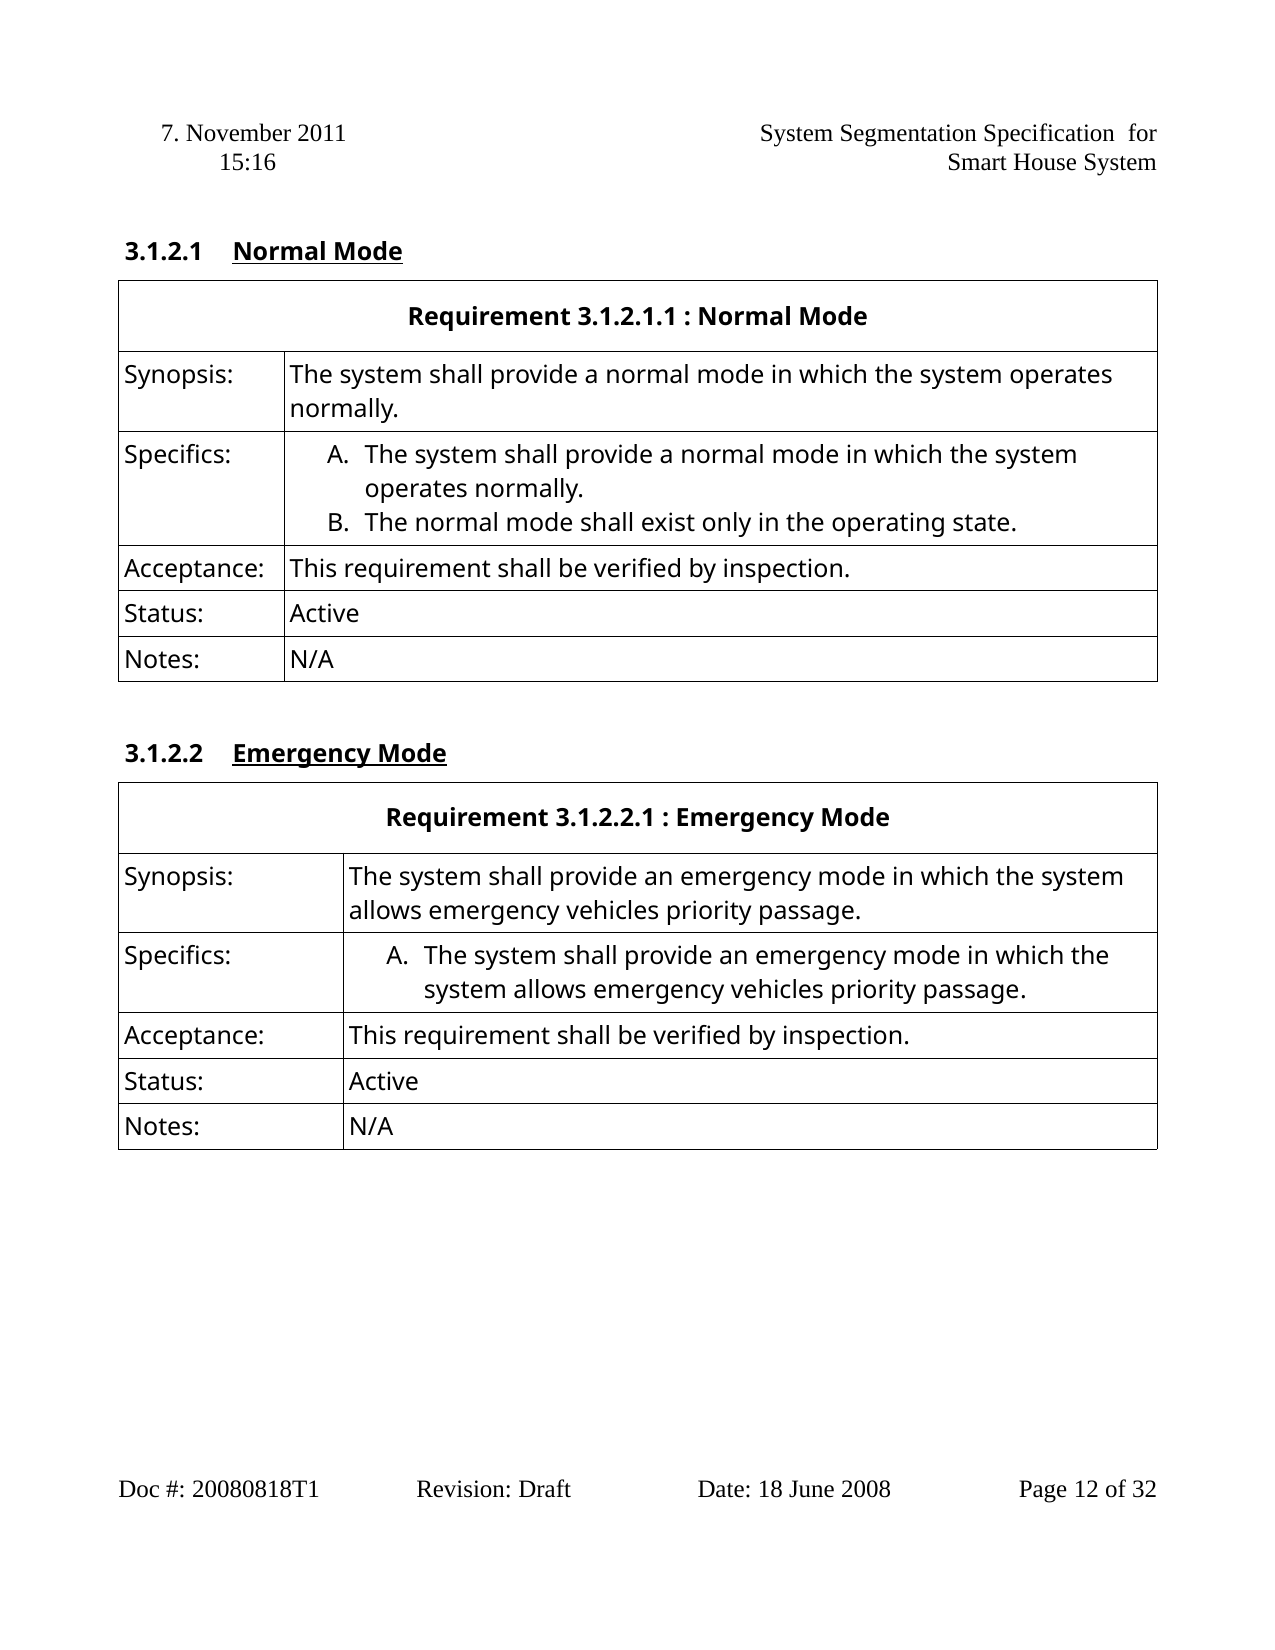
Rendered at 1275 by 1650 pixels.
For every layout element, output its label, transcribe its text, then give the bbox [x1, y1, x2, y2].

table_header Requirement 3.1.2.2.1 : Emergency Mode [119, 783, 1157, 852]
table_cell Status: [119, 1059, 343, 1103]
table_cell N/A [344, 1104, 1157, 1149]
table_cell Active [344, 1059, 1157, 1103]
table_cell Notes: [119, 1104, 343, 1149]
table_cell Specifics: [119, 933, 343, 1012]
table_cell Active [285, 591, 1157, 636]
table_cell The system shall provide an emergency mode in which the system allows emergency vehicles priority passage. [344, 933, 1157, 1012]
subtitle Emergency Mode [118, 735, 1157, 769]
table_cell This requirement shall be verified by inspection. [285, 546, 1157, 590]
table_header Requirement 3.1.2.1.1 : Normal Mode [119, 281, 1157, 351]
table_cell N/A [285, 637, 1157, 681]
subtitle Normal Mode [118, 234, 1157, 268]
table_cell The system shall provide an emergency mode in which the system allows emergency vehicles priority passage. [344, 854, 1157, 932]
table_cell Specifics: [119, 432, 284, 544]
table_cell Acceptance: [119, 1013, 343, 1057]
table_cell The system shall provide a normal mode in which the system operates normally. [285, 352, 1157, 431]
table_cell Synopsis: [119, 854, 343, 932]
table_cell Synopsis: [119, 352, 284, 431]
table_cell The system shall provide a normal mode in which the system operates normally. The normal mode shall exist only in the operating state. [285, 432, 1157, 544]
table_cell This requirement shall be verified by inspection. [344, 1013, 1157, 1057]
table_cell Acceptance: [119, 546, 284, 590]
table_cell Status: [119, 591, 284, 636]
table_cell Notes: [119, 637, 284, 681]
